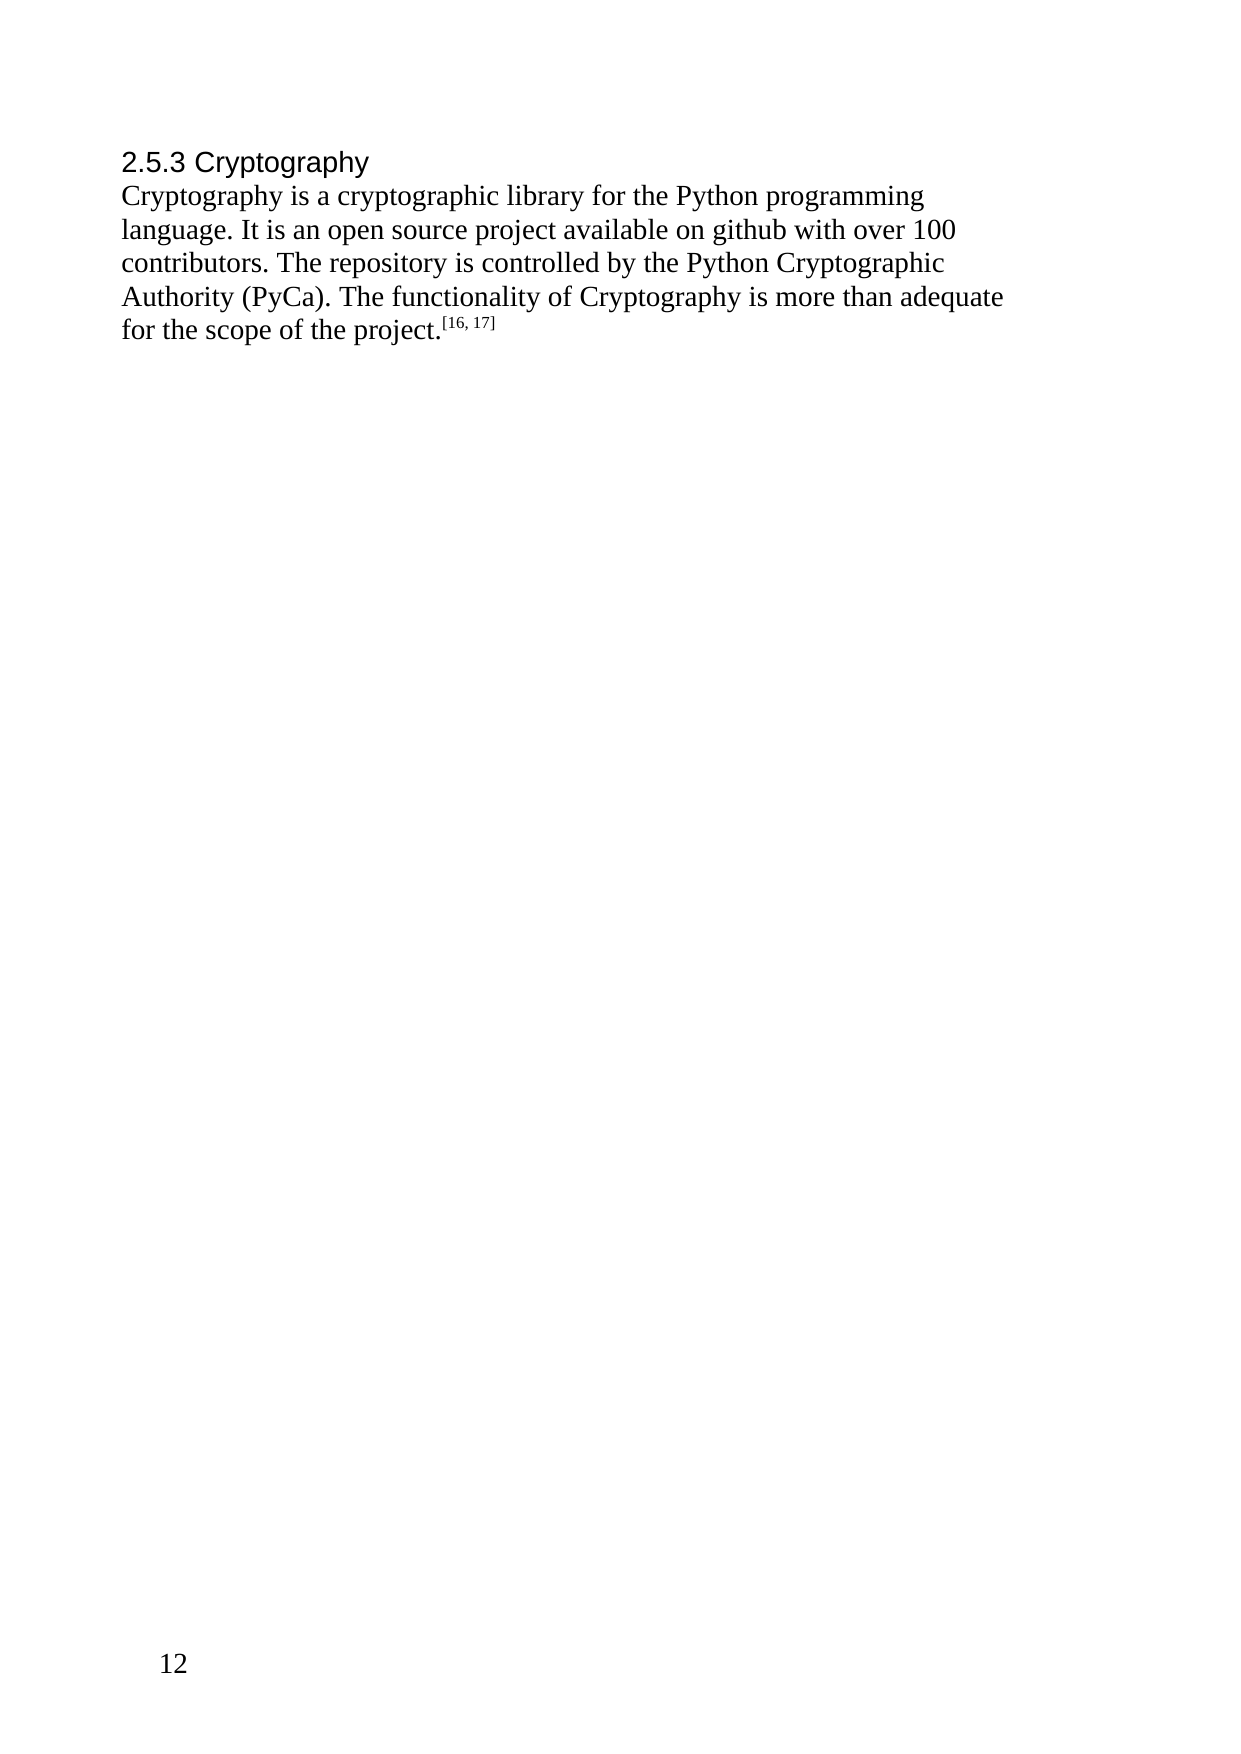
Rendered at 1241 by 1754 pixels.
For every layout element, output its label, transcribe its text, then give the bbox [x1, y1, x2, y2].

subtitle Cryptography [121, 145, 1042, 178]
text Cryptography is a cryptographic library for the Python programming language. It is an open source project available on github with over 100 contributors. The repository is controlled by the Python Cryptographic Authority (PyCa). The functionality of Cryptography is more than adequate for the scope of the project.[16, 17] [121, 178, 1042, 346]
